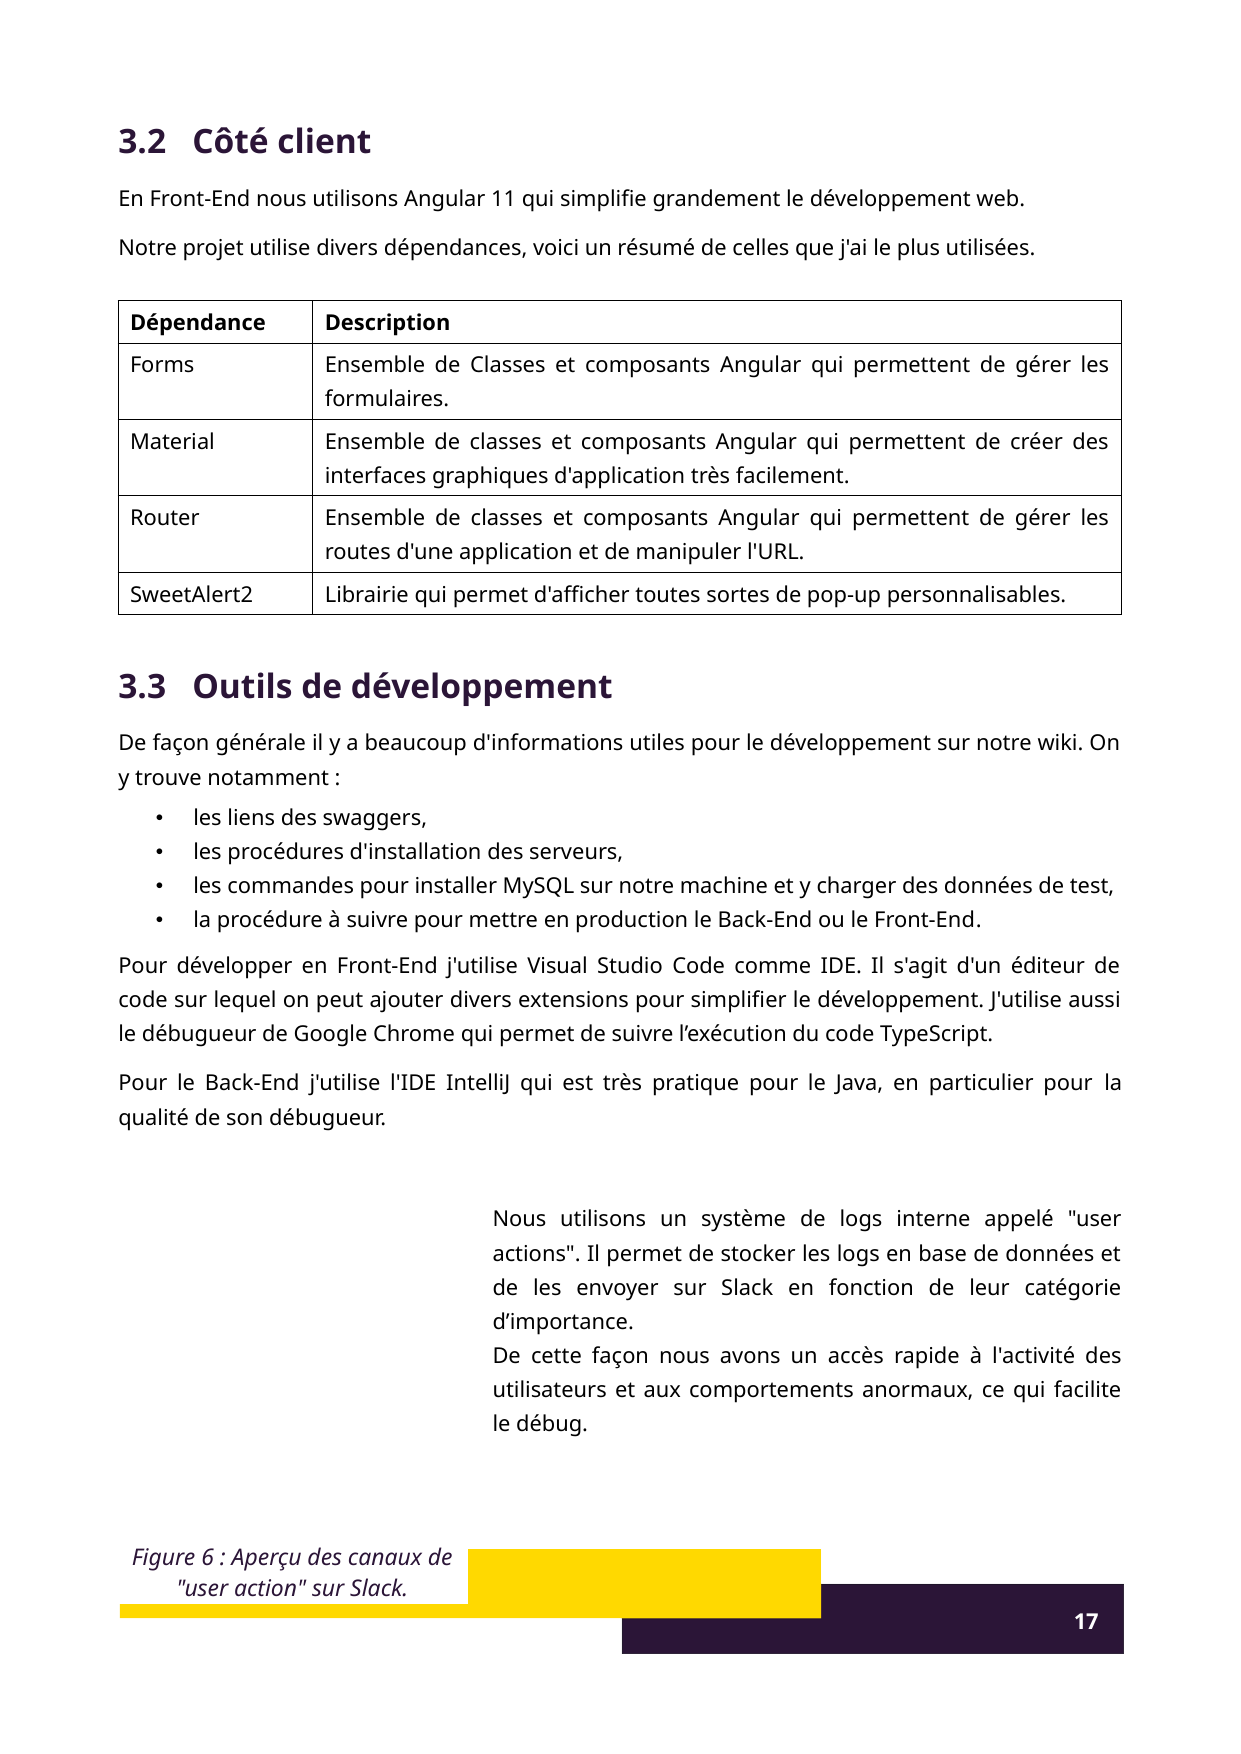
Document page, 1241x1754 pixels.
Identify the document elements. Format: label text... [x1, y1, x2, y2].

text Pour le Back-End j'utilise l'IDE IntelliJ qui est très pratique pour le Java, en particulier pour la qualité de son débugueur. [118, 1067, 1122, 1131]
table_header Description [313, 301, 1121, 342]
table_cell Librairie qui permet d'afficher toutes sortes de pop-up personnalisables. [313, 573, 1121, 614]
picture [119, 1549, 1124, 1654]
text Notre projet utilise divers dépendances, voici un résumé de celles que j'ai le plus utilisées. [118, 232, 1122, 262]
text De cette façon nous avons un accès rapide à l'activité des utilisateurs et aux comportements anormaux, ce qui facilite le débug. [468, 1340, 1122, 1438]
text Nous utilisons un système de logs interne appelé "user actions". Il permet de stocker les logs en base de données et de les envoyer sur Slack en fonction de leur catégorie d’importance. [468, 1203, 1122, 1336]
table_cell Ensemble de classes et composants Angular qui permettent de gérer les routes d'une application et de manipuler l'URL. [313, 496, 1121, 572]
table_cell Forms [119, 344, 312, 419]
subtitle 3.3 Outils de développement [118, 662, 1122, 708]
text Pour développer en Front-End j'utilise Visual Studio Code comme IDE. Il s'agit d'un éditeur de code sur lequel on peut ajouter divers extensions pour simplifier le développement. J'utilise aussi le débugueur de Google Chrome qui permet de suivre l’exécution du code TypeScript. [118, 950, 1122, 1048]
list la procédure à suivre pour mettre en production le Back-End ou le Front-End. [156, 904, 1122, 934]
table_cell Router [119, 496, 312, 572]
list les procédures d'installation des serveurs, [156, 836, 1122, 866]
table_cell Material [119, 420, 312, 495]
text Figure 6 : Aperçu des canaux de "user action" sur Slack. [118, 1153, 468, 1604]
table_cell Ensemble de Classes et composants Angular qui permettent de gérer les formulaires. [313, 344, 1121, 419]
table_cell Ensemble de classes et composants Angular qui permettent de créer des interfaces graphiques d'application très facilement. [313, 420, 1121, 495]
list les liens des swaggers, [156, 802, 1122, 831]
list les commandes pour installer MySQL sur notre machine et y charger des données de test, [156, 870, 1122, 900]
subtitle 3.2 Côté client [118, 118, 1122, 164]
table_cell SweetAlert2 [119, 573, 312, 614]
table_header Dépendance [119, 301, 312, 342]
text De façon générale il y a beaucoup d'informations utiles pour le développement sur notre wiki. On y trouve notamment : [118, 727, 1122, 791]
text En Front-End nous utilisons Angular 11 qui simplifie grandement le développement web. [118, 183, 1122, 213]
